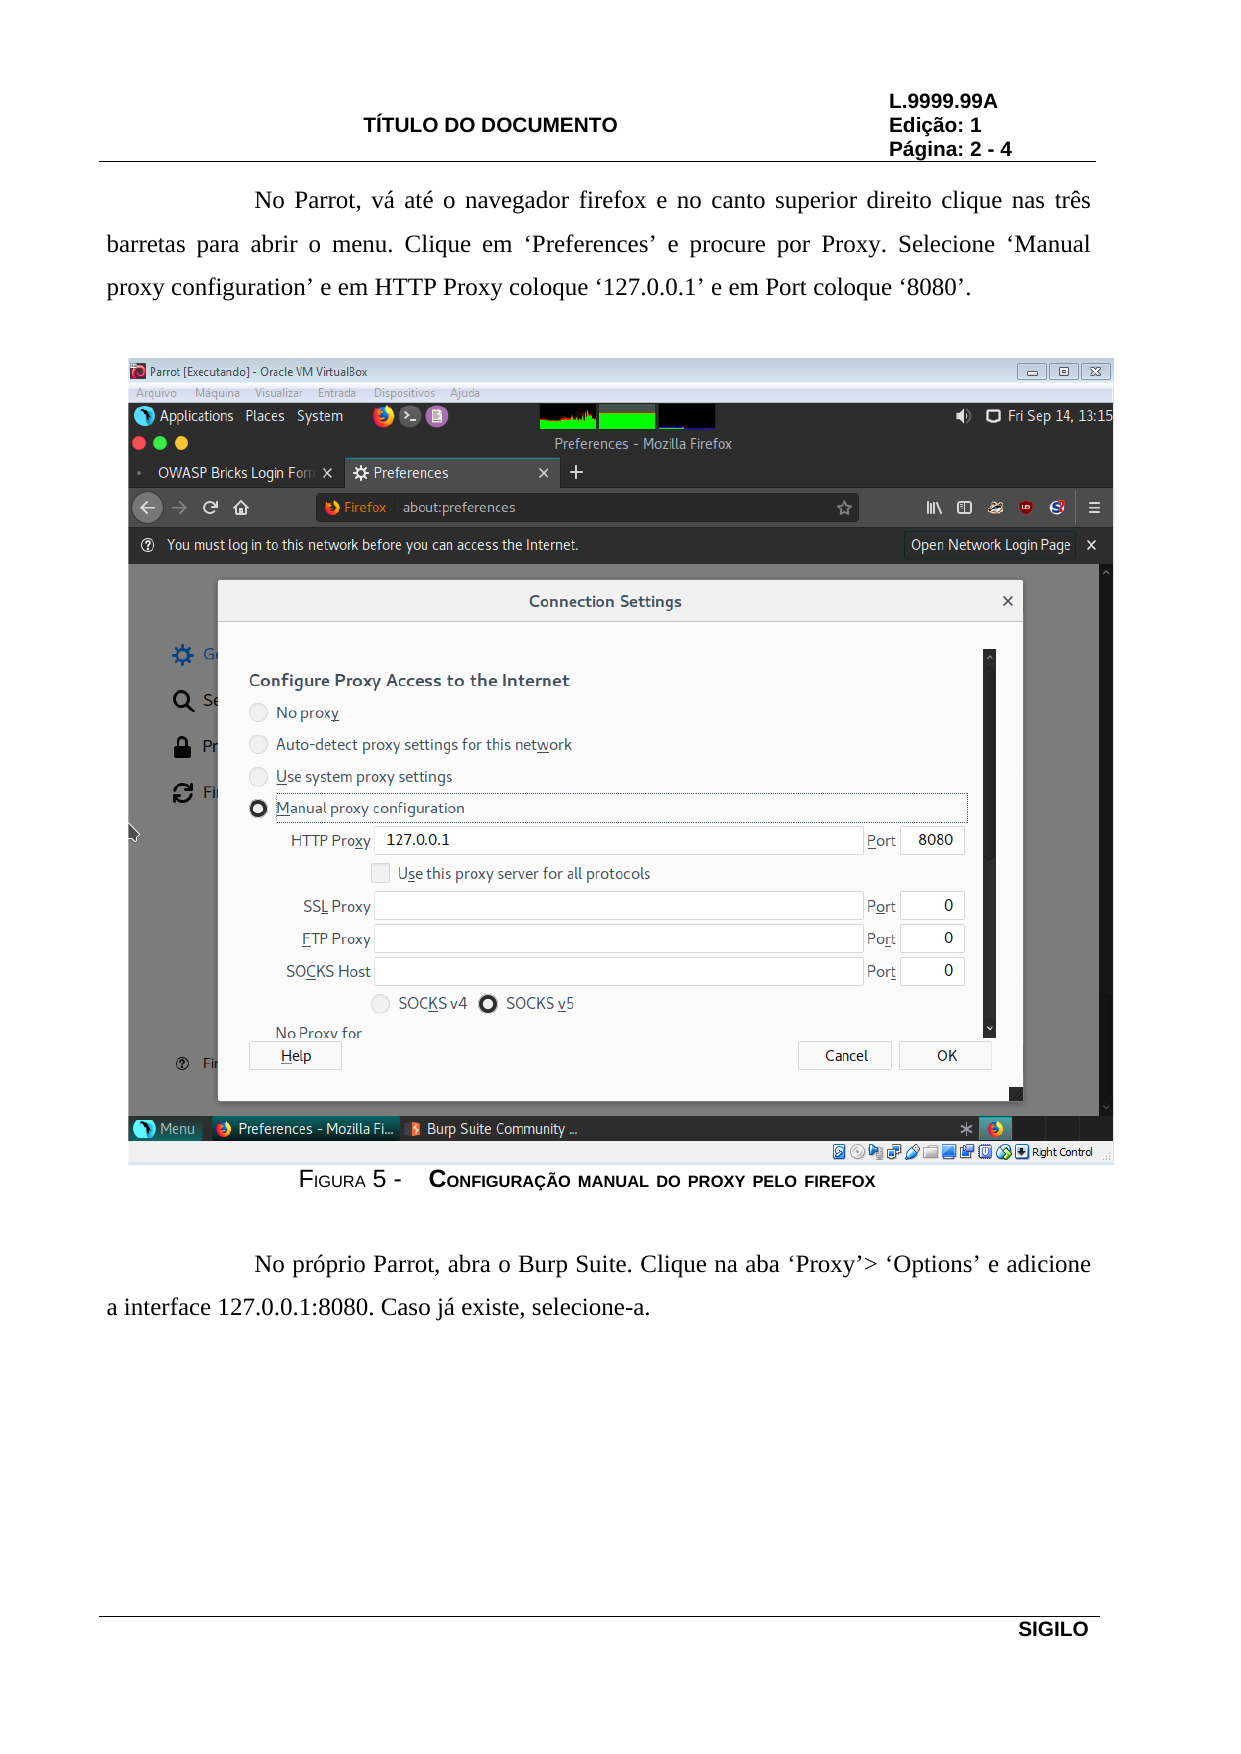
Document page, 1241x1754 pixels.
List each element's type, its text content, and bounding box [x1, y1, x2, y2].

text No próprio Parrot, abra o Burp Suite. Clique na aba ‘Proxy’> ‘Options’ e adicione a interface 127.0.0.1:8080. Caso já existe, selecione-a. [106, 1249, 1092, 1321]
text No Parrot, vá até o navegador firefox e no canto superior direito clique nas três barretas para abrir o menu. Clique em ‘Preferences’ e procure por Proxy. Selecione ‘Manual proxy configuration’ e em HTTP Proxy coloque ‘127.0.0.1’ e em Port coloque ‘8080’. [106, 186, 1092, 301]
list Configuração manual do proxy pelo firefox [106, 358, 1092, 1193]
picture [128, 358, 1115, 1165]
